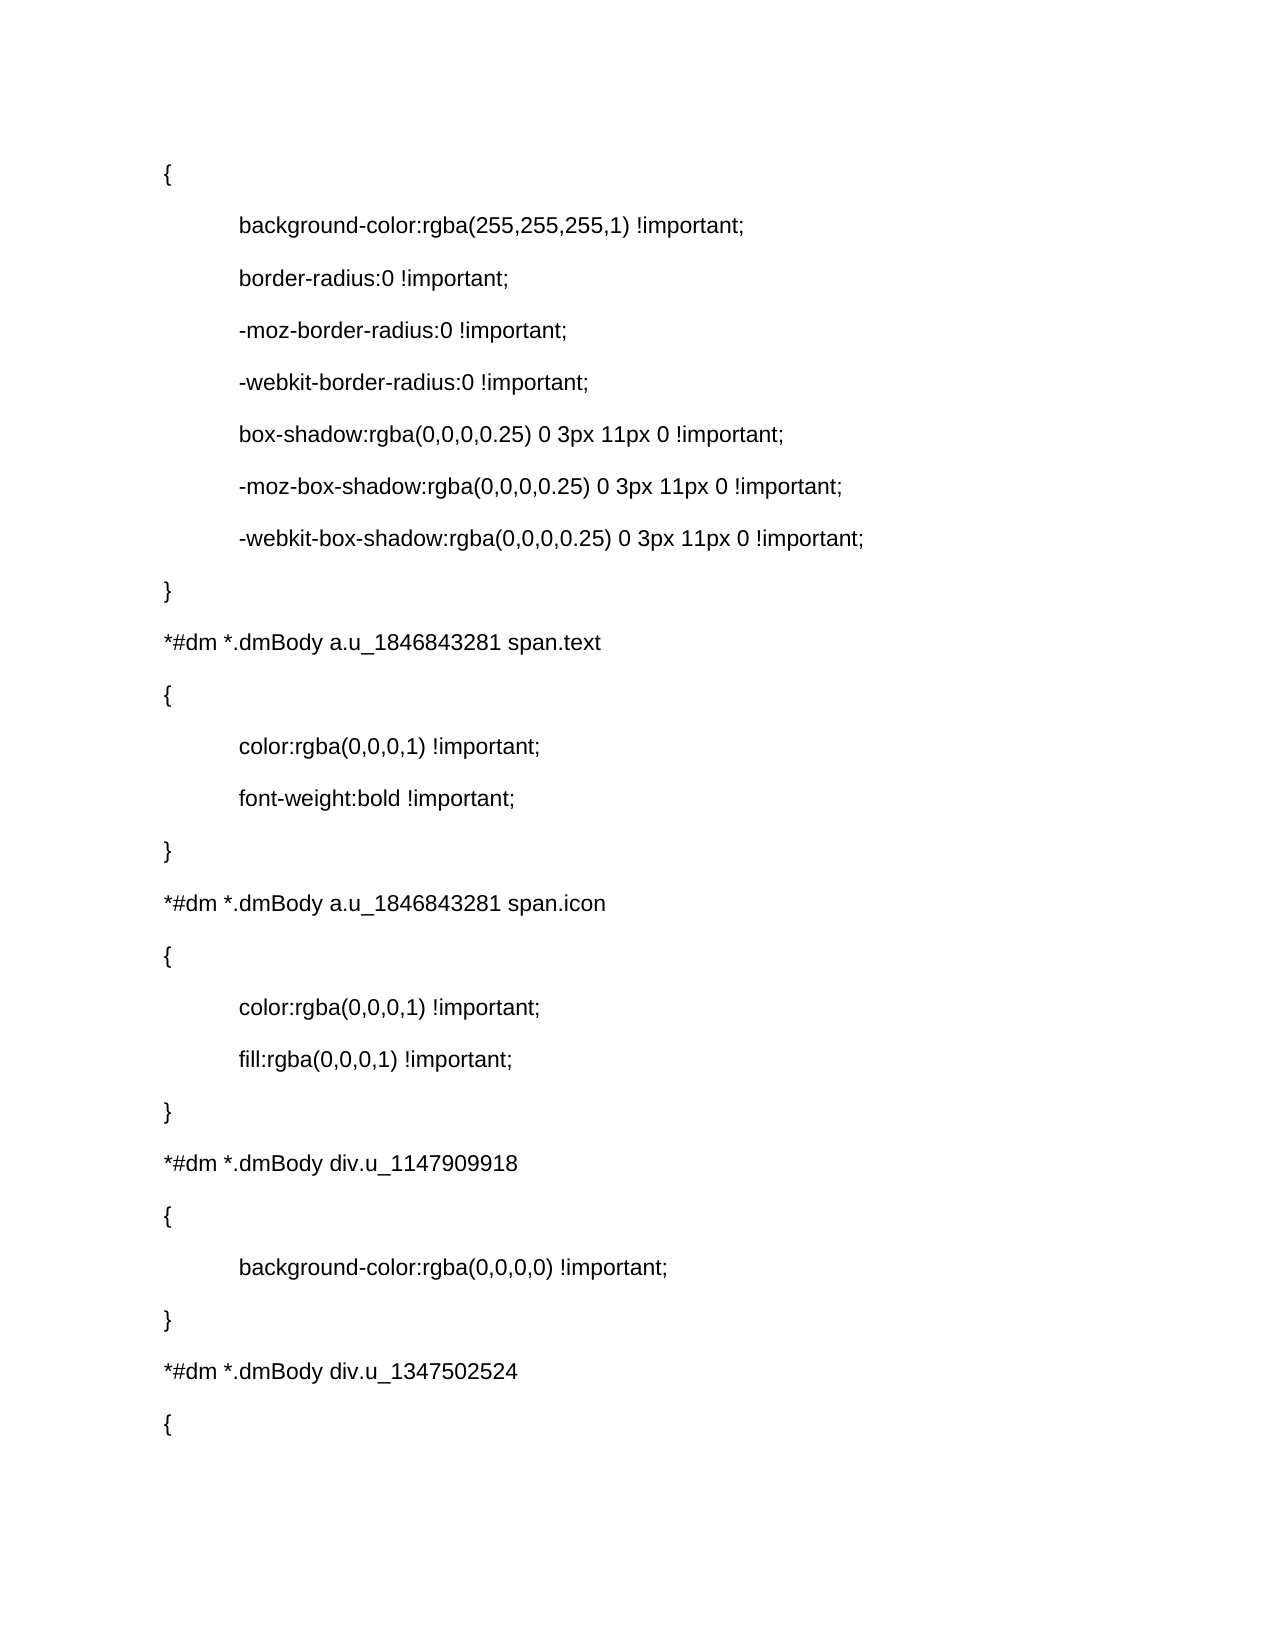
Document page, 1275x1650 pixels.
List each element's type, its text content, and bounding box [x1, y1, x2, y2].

table_cell { [153, 1400, 1125, 1452]
table_cell background-color:rgba(0,0,0,0) !important; [153, 1244, 1125, 1296]
table_cell -moz-box-shadow:rgba(0,0,0,0.25) 0 3px 11px 0 !important; [153, 463, 1125, 514]
table_cell } [153, 567, 1125, 619]
table_cell -webkit-border-radius:0 !important; [153, 358, 1125, 410]
table_cell { [153, 671, 1125, 723]
table_cell } [153, 1088, 1125, 1139]
table_cell -moz-border-radius:0 !important; [153, 306, 1125, 358]
table_cell *#dm *.dmBody div.u_1347502524 [153, 1348, 1125, 1400]
table_cell -webkit-box-shadow:rgba(0,0,0,0.25) 0 3px 11px 0 !important; [153, 515, 1125, 567]
table_cell } [153, 1296, 1125, 1348]
table_cell { [153, 150, 1125, 202]
table_cell { [153, 1192, 1125, 1244]
table_cell font-weight:bold !important; [153, 775, 1125, 827]
table_cell color:rgba(0,0,0,1) !important; [153, 983, 1125, 1035]
table_cell background-color:rgba(255,255,255,1) !important; [153, 202, 1125, 254]
table_cell *#dm *.dmBody a.u_1846843281 span.icon [153, 879, 1125, 931]
table_cell color:rgba(0,0,0,1) !important; [153, 723, 1125, 775]
table_cell { [153, 931, 1125, 983]
table_cell *#dm *.dmBody div.u_1147909918 [153, 1140, 1125, 1192]
table_cell border-radius:0 !important; [153, 254, 1125, 306]
table_cell *#dm *.dmBody a.u_1846843281 span.text [153, 619, 1125, 671]
table_cell fill:rgba(0,0,0,1) !important; [153, 1035, 1125, 1087]
table_cell box-shadow:rgba(0,0,0,0.25) 0 3px 11px 0 !important; [153, 410, 1125, 462]
table_cell } [153, 827, 1125, 879]
